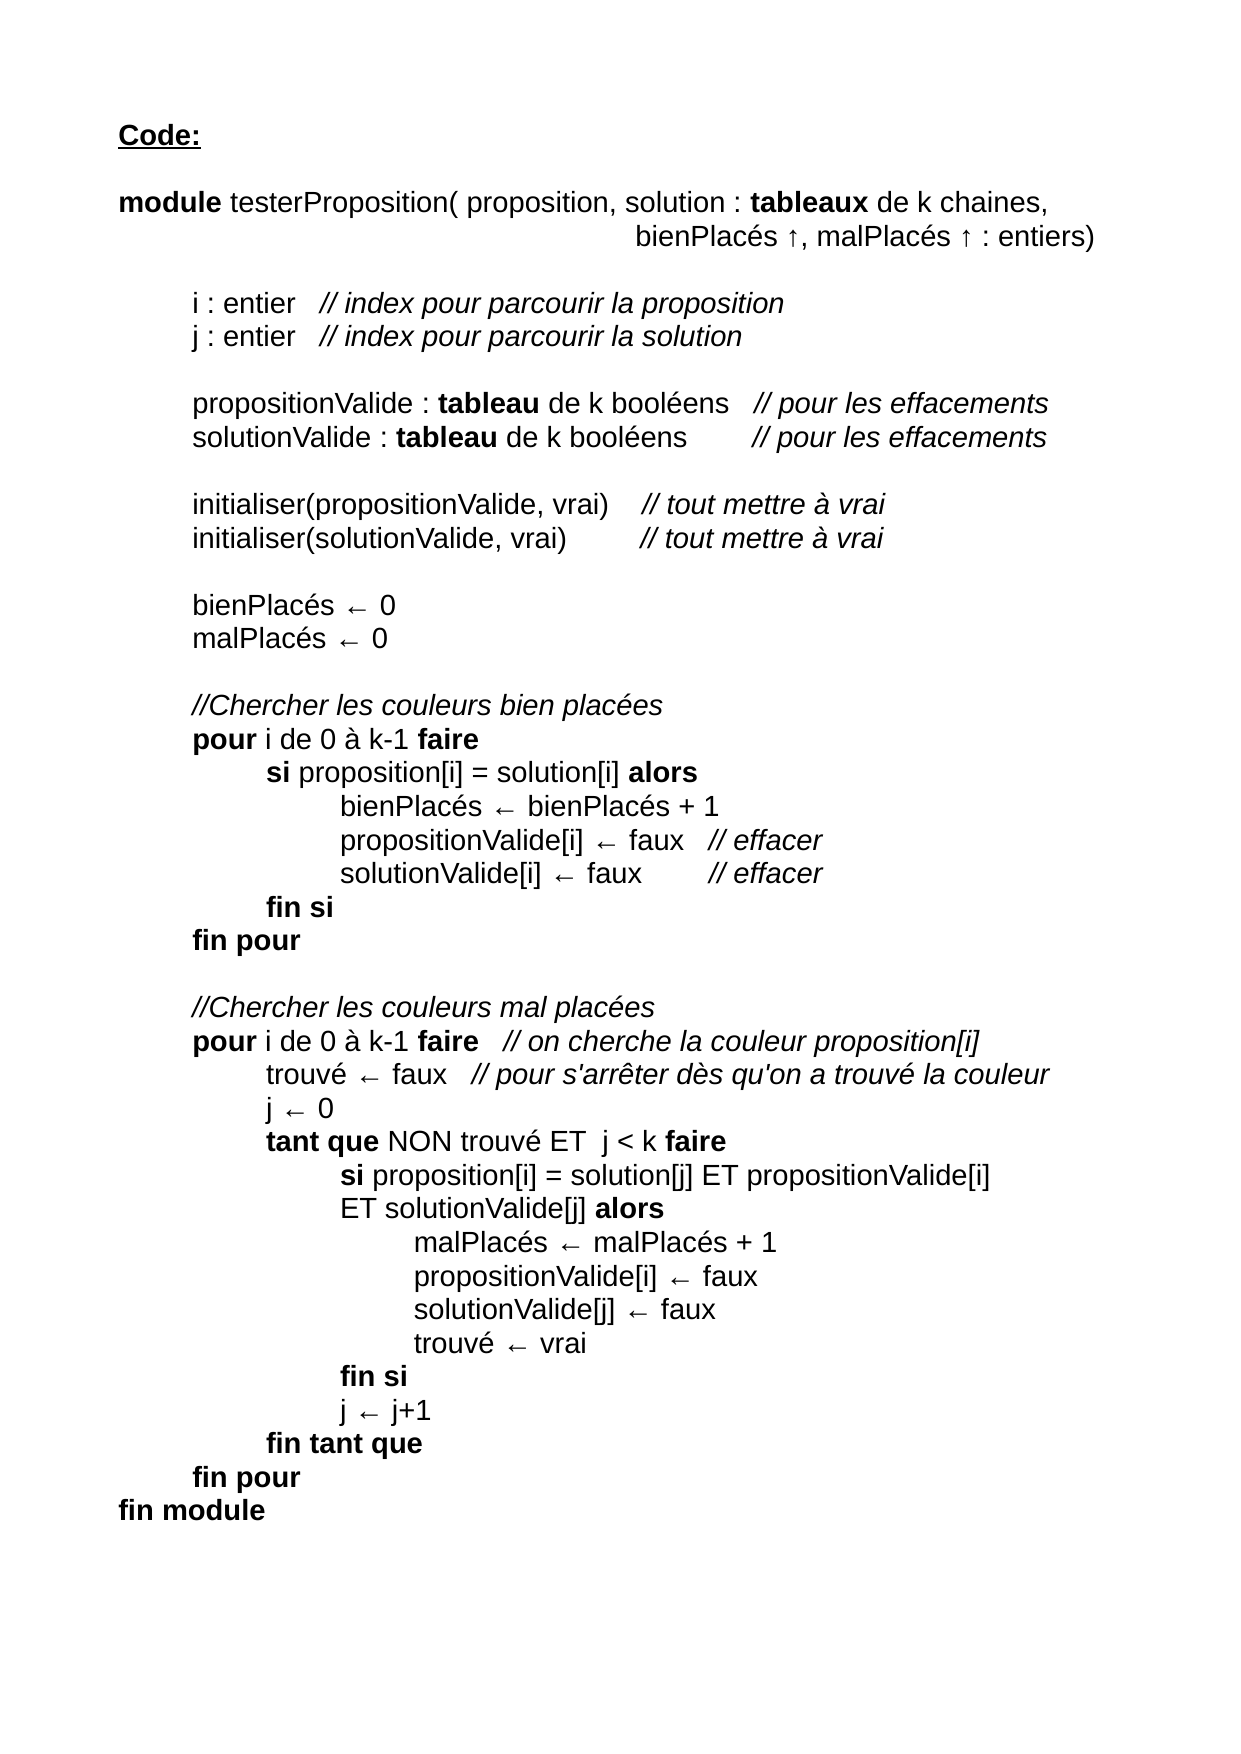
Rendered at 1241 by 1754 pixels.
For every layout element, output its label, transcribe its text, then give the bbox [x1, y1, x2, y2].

text bienPlacés ← bienPlacés + 1 [118, 789, 1122, 822]
text propositionValide[i] ← faux // effacer [118, 822, 1122, 856]
text solutionValide : tableau de k booléens // pour les effacements [118, 420, 1122, 453]
text pour i de 0 à k-1 faire [118, 722, 1122, 755]
text malPlacés ← malPlacés + 1 [118, 1225, 1122, 1258]
text propositionValide : tableau de k booléens // pour les effacements [118, 386, 1122, 420]
text ET solutionValide[j] alors [118, 1191, 1122, 1225]
text //Chercher les couleurs mal placées [118, 990, 1122, 1024]
text initialiser(propositionValide, vrai) // tout mettre à vrai [118, 487, 1122, 521]
text //Chercher les couleurs bien placées [118, 688, 1122, 722]
text module testerProposition( proposition, solution : tableaux de k chaines, [118, 185, 1122, 219]
text fin si [118, 889, 1122, 923]
text fin pour [118, 923, 1122, 957]
text solutionValide[j] ← faux [118, 1292, 1122, 1326]
text fin si [118, 1359, 1122, 1393]
text fin module [118, 1493, 1122, 1527]
text malPlacés ← 0 [118, 621, 1122, 655]
text bienPlacés ← 0 [118, 588, 1122, 621]
text si proposition[i] = solution[i] alors [118, 755, 1122, 789]
text trouvé ← faux // pour s'arrêter dès qu'on a trouvé la couleur [118, 1057, 1122, 1091]
text Code: [118, 118, 1122, 152]
text j ← 0 [118, 1091, 1122, 1124]
text solutionValide[i] ← faux // effacer [118, 856, 1122, 889]
text j ← j+1 [118, 1393, 1122, 1426]
text i : entier // index pour parcourir la proposition [118, 286, 1122, 319]
text si proposition[i] = solution[j] ET propositionValide[i] [118, 1158, 1122, 1191]
text fin pour [118, 1460, 1122, 1493]
text j : entier // index pour parcourir la solution [118, 319, 1122, 353]
text tant que NON trouvé ET j < k faire [118, 1124, 1122, 1158]
text trouvé ← vrai [118, 1326, 1122, 1359]
text propositionValide[i] ← faux [118, 1258, 1122, 1292]
text initialiser(solutionValide, vrai) // tout mettre à vrai [118, 521, 1122, 554]
text bienPlacés ↑, malPlacés ↑ : entiers) [118, 219, 1122, 252]
text pour i de 0 à k-1 faire // on cherche la couleur proposition[i] [118, 1024, 1122, 1057]
text fin tant que [118, 1426, 1122, 1460]
